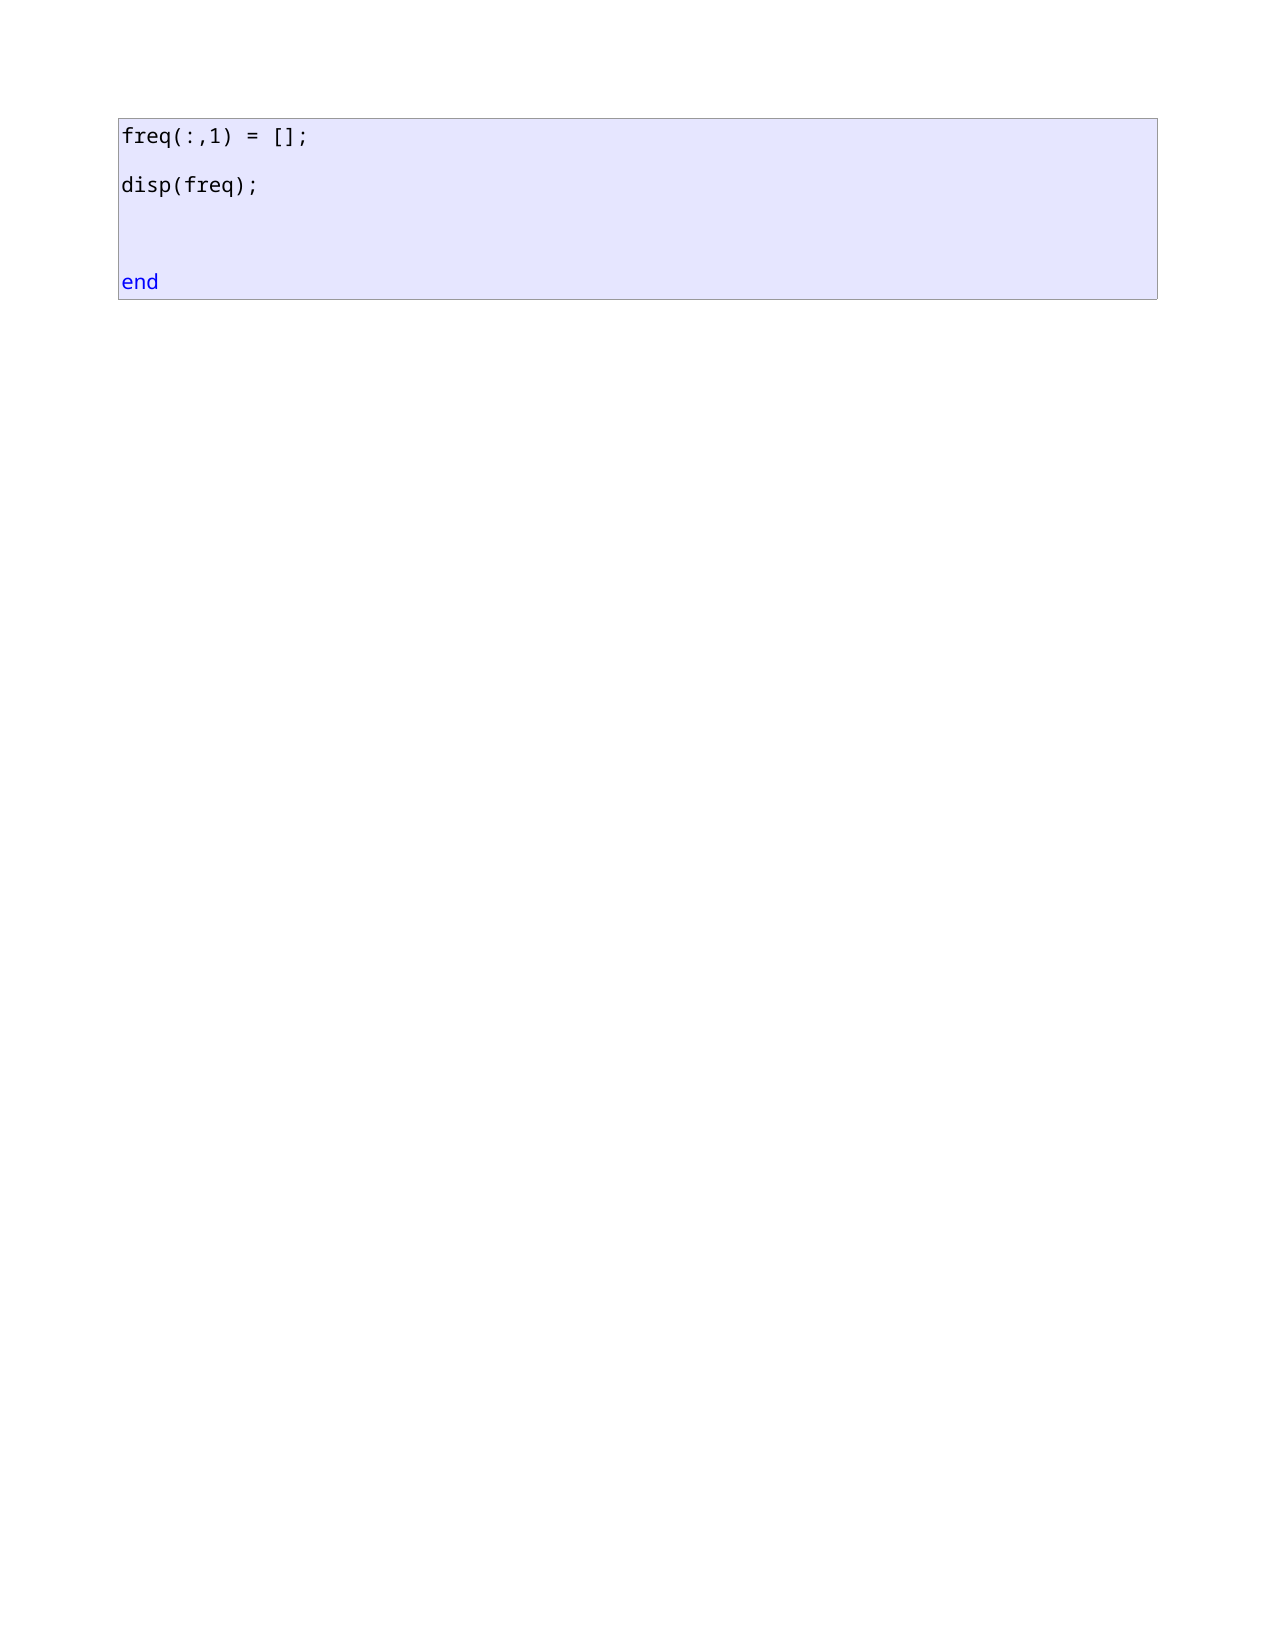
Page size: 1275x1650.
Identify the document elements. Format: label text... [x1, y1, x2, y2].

text end [119, 264, 1157, 299]
text disp(freq); [119, 167, 1157, 198]
text freq(:,1) = []; [119, 119, 1157, 150]
